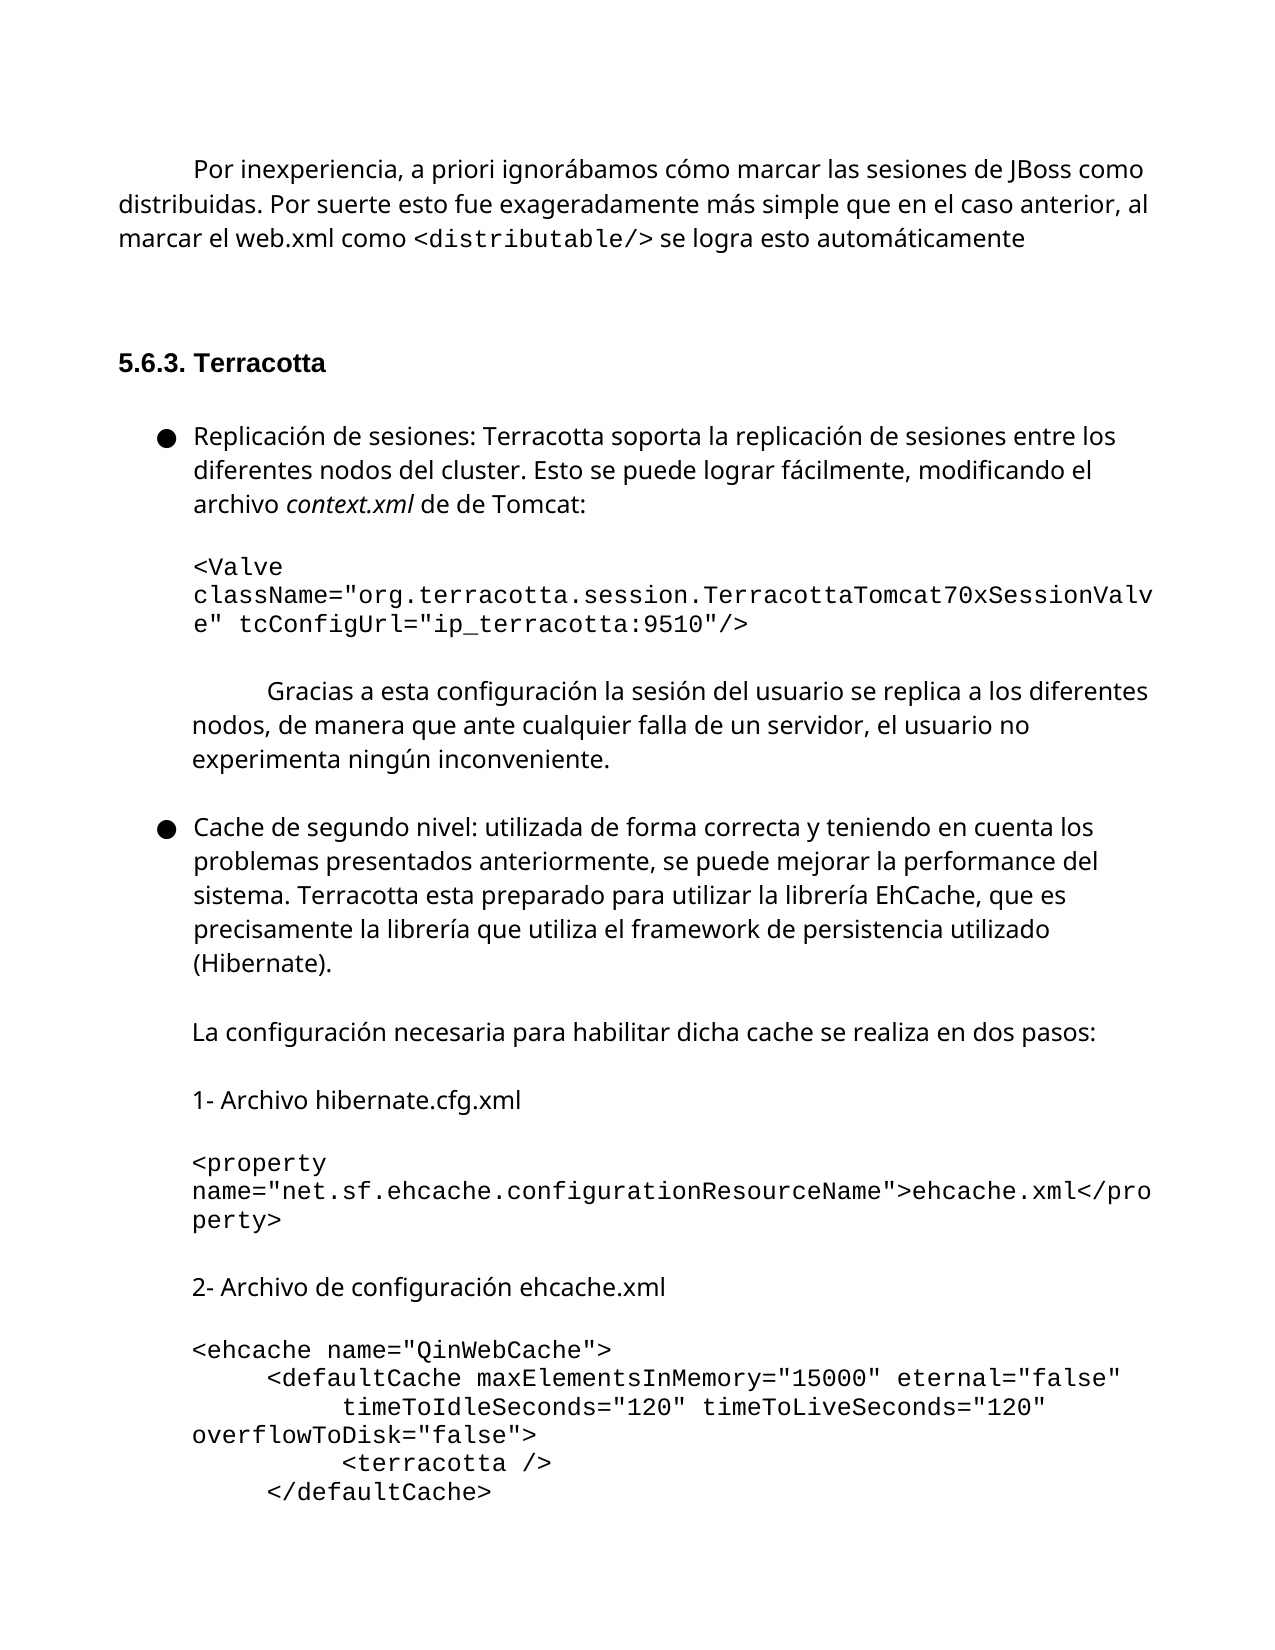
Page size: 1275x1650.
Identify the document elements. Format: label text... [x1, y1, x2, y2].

text timeToIdleSeconds="120" timeToLiveSeconds="120" overflowToDisk="false"> [192, 1394, 1157, 1451]
text 2- Archivo de configuración ehcache.xml [192, 1269, 1157, 1304]
text 1- Archivo hibernate.cfg.xml [192, 1048, 1157, 1116]
subtitle 5.6.3. Terracotta [118, 348, 1157, 378]
text </defaultCache> [192, 1479, 1157, 1508]
text Por inexperiencia, a priori ignorábamos cómo marcar las sesiones de JBoss como distribuidas. Por suerte esto fue exageradamente más simple que en el caso anterior, al marcar el web.xml como <distributable/> se logra esto automáticamente [118, 152, 1157, 254]
text Gracias a esta configuración la sesión del usuario se replica a los diferentes nodos, de manera que ante cualquier falla de un servidor, el usuario no experimenta ningún inconveniente. [192, 674, 1157, 776]
text <property name="net.sf.ehcache.configurationResourceName">ehcache.xml</property> [192, 1151, 1157, 1236]
text <terracotta /> [192, 1451, 1157, 1479]
text <Valve className="org.terracotta.session.TerracottaTomcat70xSessionValve" tcConfigUrl="ip_terracotta:9510"/> [193, 554, 1157, 639]
list Replicación de sesiones: Terracotta soporta la replicación de sesiones entre los diferentes nodos del cluster. Esto se puede lograr fácilmente, modificando el archivo context.xml de de Tomcat: [156, 418, 1157, 521]
text <ehcache name="QinWebCache"> [192, 1338, 1157, 1366]
list Cache de segundo nivel: utilizada de forma correcta y teniendo en cuenta los problemas presentados anteriormente, se puede mejorar la performance del sistema. Terracotta esta preparado para utilizar la librería EhCache, que es precisamente la librería que utiliza el framework de persistencia utilizado (Hibernate). [156, 810, 1157, 980]
text La configuración necesaria para habilitar dicha cache se realiza en dos pasos: [192, 980, 1157, 1048]
text <defaultCache maxElementsInMemory="15000" eternal="false" [192, 1366, 1157, 1394]
